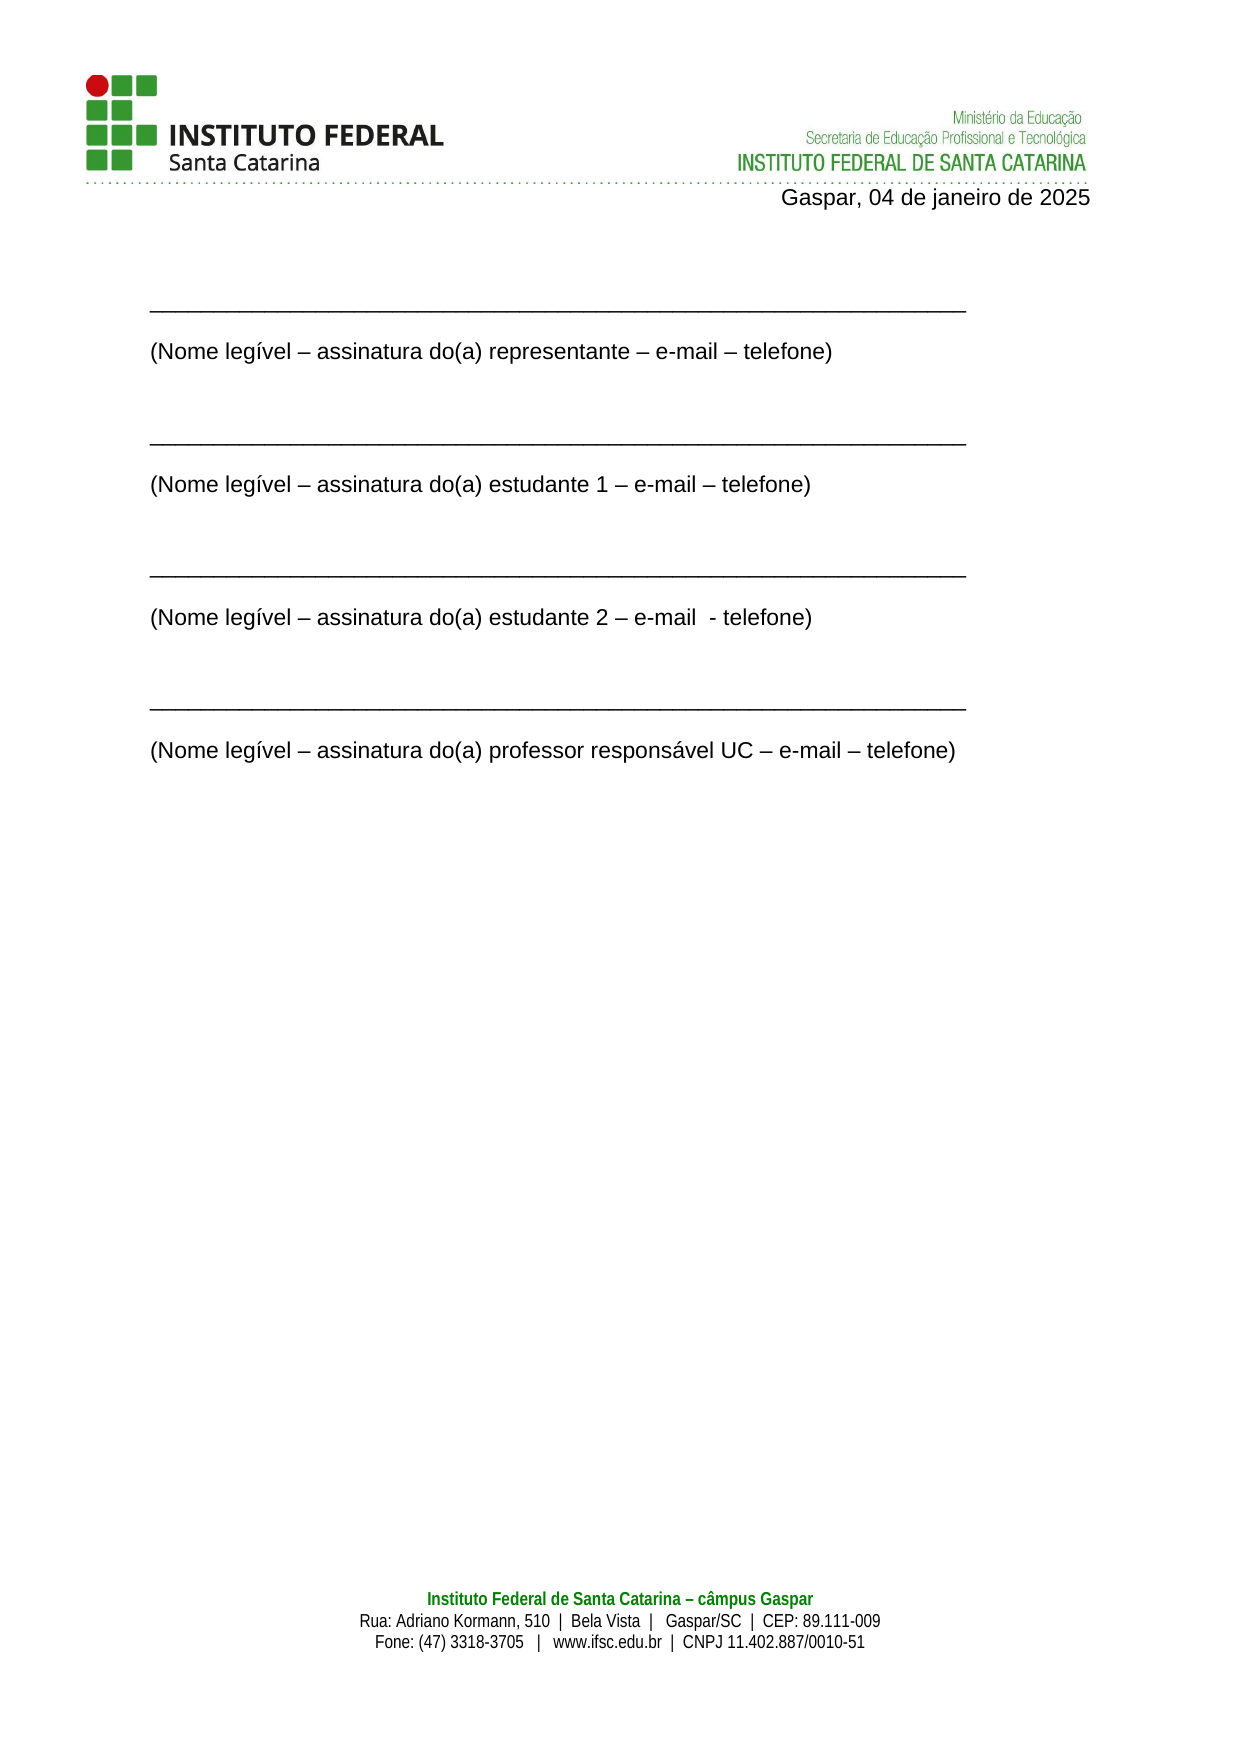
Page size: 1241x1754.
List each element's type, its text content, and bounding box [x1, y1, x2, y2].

text ________________________________________________________________ [150, 552, 1090, 579]
text (Nome legível – assinatura do(a) professor responsável UC – e-mail – telefone) [150, 737, 1090, 763]
text (Nome legível – assinatura do(a) estudante 1 – e-mail – telefone) [150, 471, 1090, 497]
text Gaspar, 04 de janeiro de 2025 [150, 150, 1090, 210]
text (Nome legível – assinatura do(a) estudante 2 – e-mail - telefone) [150, 604, 1090, 630]
text (Nome legível – assinatura do(a) representante – e-mail – telefone) [150, 338, 1090, 364]
text ________________________________________________________________ [150, 685, 1090, 712]
picture [86, 75, 1091, 184]
text ________________________________________________________________ [150, 419, 1090, 446]
text ________________________________________________________________ [150, 287, 1090, 313]
